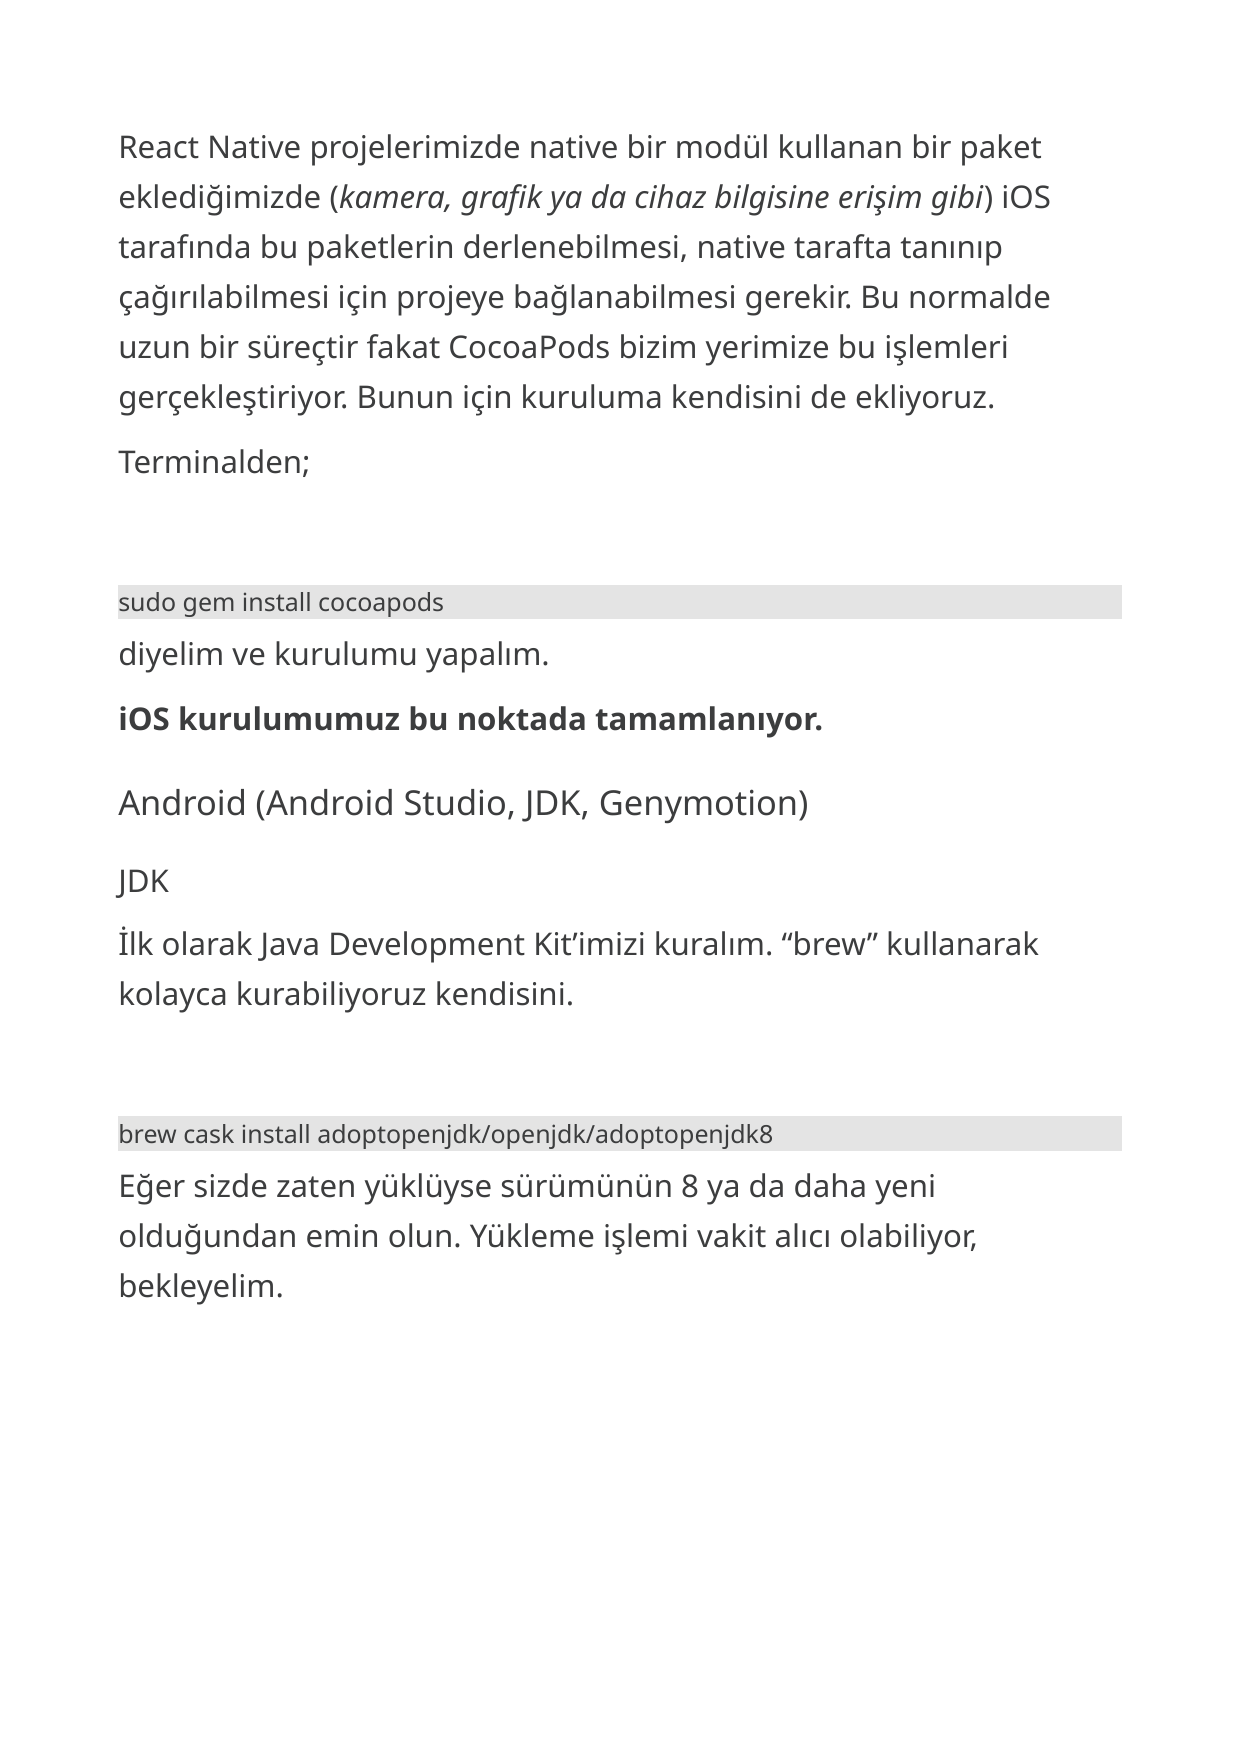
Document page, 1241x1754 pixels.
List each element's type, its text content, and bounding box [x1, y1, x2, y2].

text brew cask install adoptopenjdk/openjdk/adoptopenjdk8 [118, 1116, 1122, 1151]
text diyelim ve kurulumu yapalım. [118, 625, 1122, 675]
subtitle Android (Android Studio, JDK, Genymotion) [118, 779, 1122, 826]
text Eğer sizde zaten yüklüyse sürümünün 8 ya da daha yeni olduğundan emin olun. Yükleme işlemi vakit alıcı olabiliyor, bekleyelim. [118, 1157, 1122, 1307]
text sudo gem install cocoapods [118, 585, 1122, 619]
text React Native projelerimizde native bir modül kullanan bir paket eklediğimizde (kamera, grafik ya da cihaz bilgisine erişim gibi) iOS tarafında bu paketlerin derlenebilmesi, native tarafta tanınıp çağırılabilmesi için projeye bağlanabilmesi gerekir. Bu normalde uzun bir süreçtir fakat CocoaPods bizim yerimize bu işlemleri gerçekleştiriyor. Bunun için kuruluma kendisini de ekliyoruz. [118, 118, 1122, 418]
text Terminalden; [118, 433, 1122, 483]
text İlk olarak Java Development Kit’imizi kuralım. “brew” kullanarak kolayca kurabiliyoruz kendisini. [118, 914, 1122, 1014]
subtitle JDK [118, 859, 1122, 902]
text iOS kurulumumuz bu noktada tamamlanıyor. [118, 689, 1122, 739]
